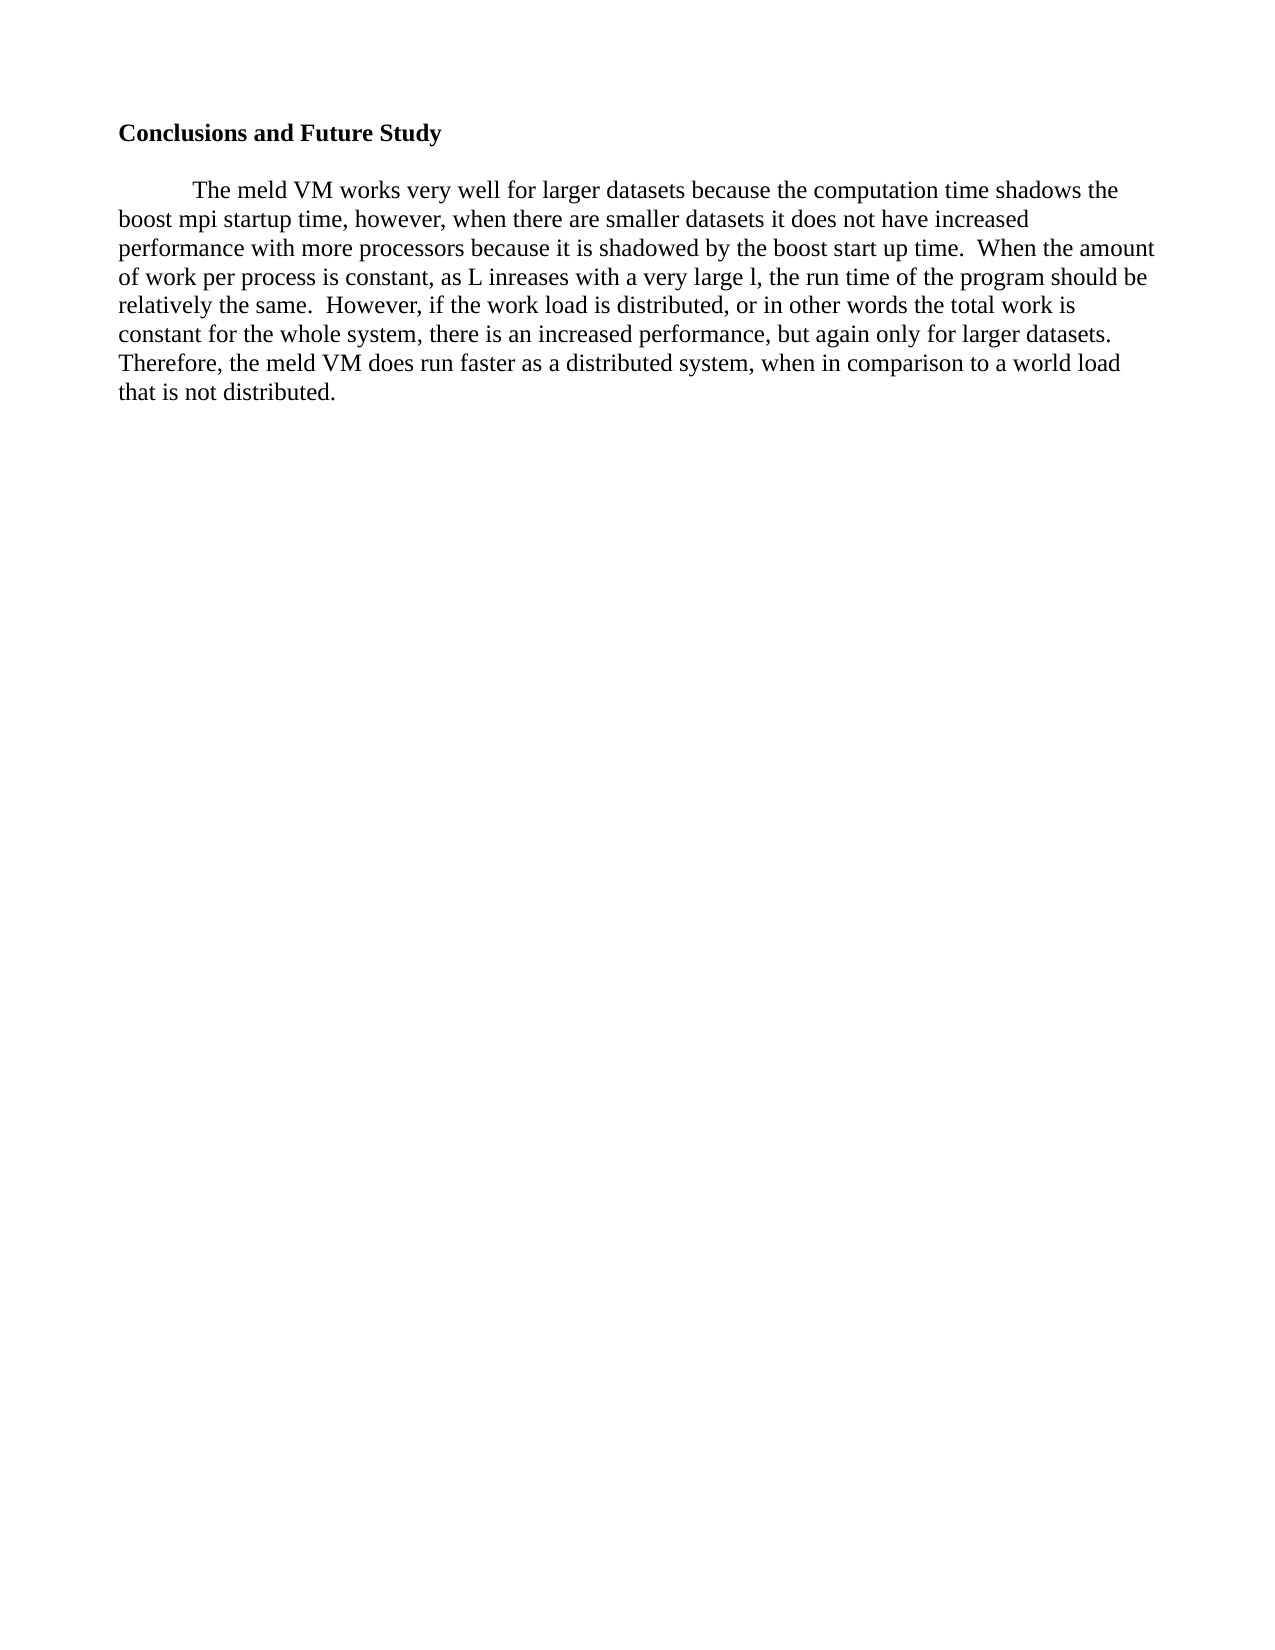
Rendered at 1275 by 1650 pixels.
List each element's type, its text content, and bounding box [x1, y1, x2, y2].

text The meld VM works very well for larger datasets because the computation time shadows the boost mpi startup time, however, when there are smaller datasets it does not have increased performance with more processors because it is shadowed by the boost start up time. When the amount of work per process is constant, as L inreases with a very large l, the run time of the program should be relatively the same. However, if the work load is distributed, or in other words the total work is constant for the whole system, there is an increased performance, but again only for larger datasets. Therefore, the meld VM does run faster as a distributed system, when in comparison to a world load that is not distributed. [118, 176, 1157, 406]
text Conclusions and Future Study [118, 118, 1157, 147]
